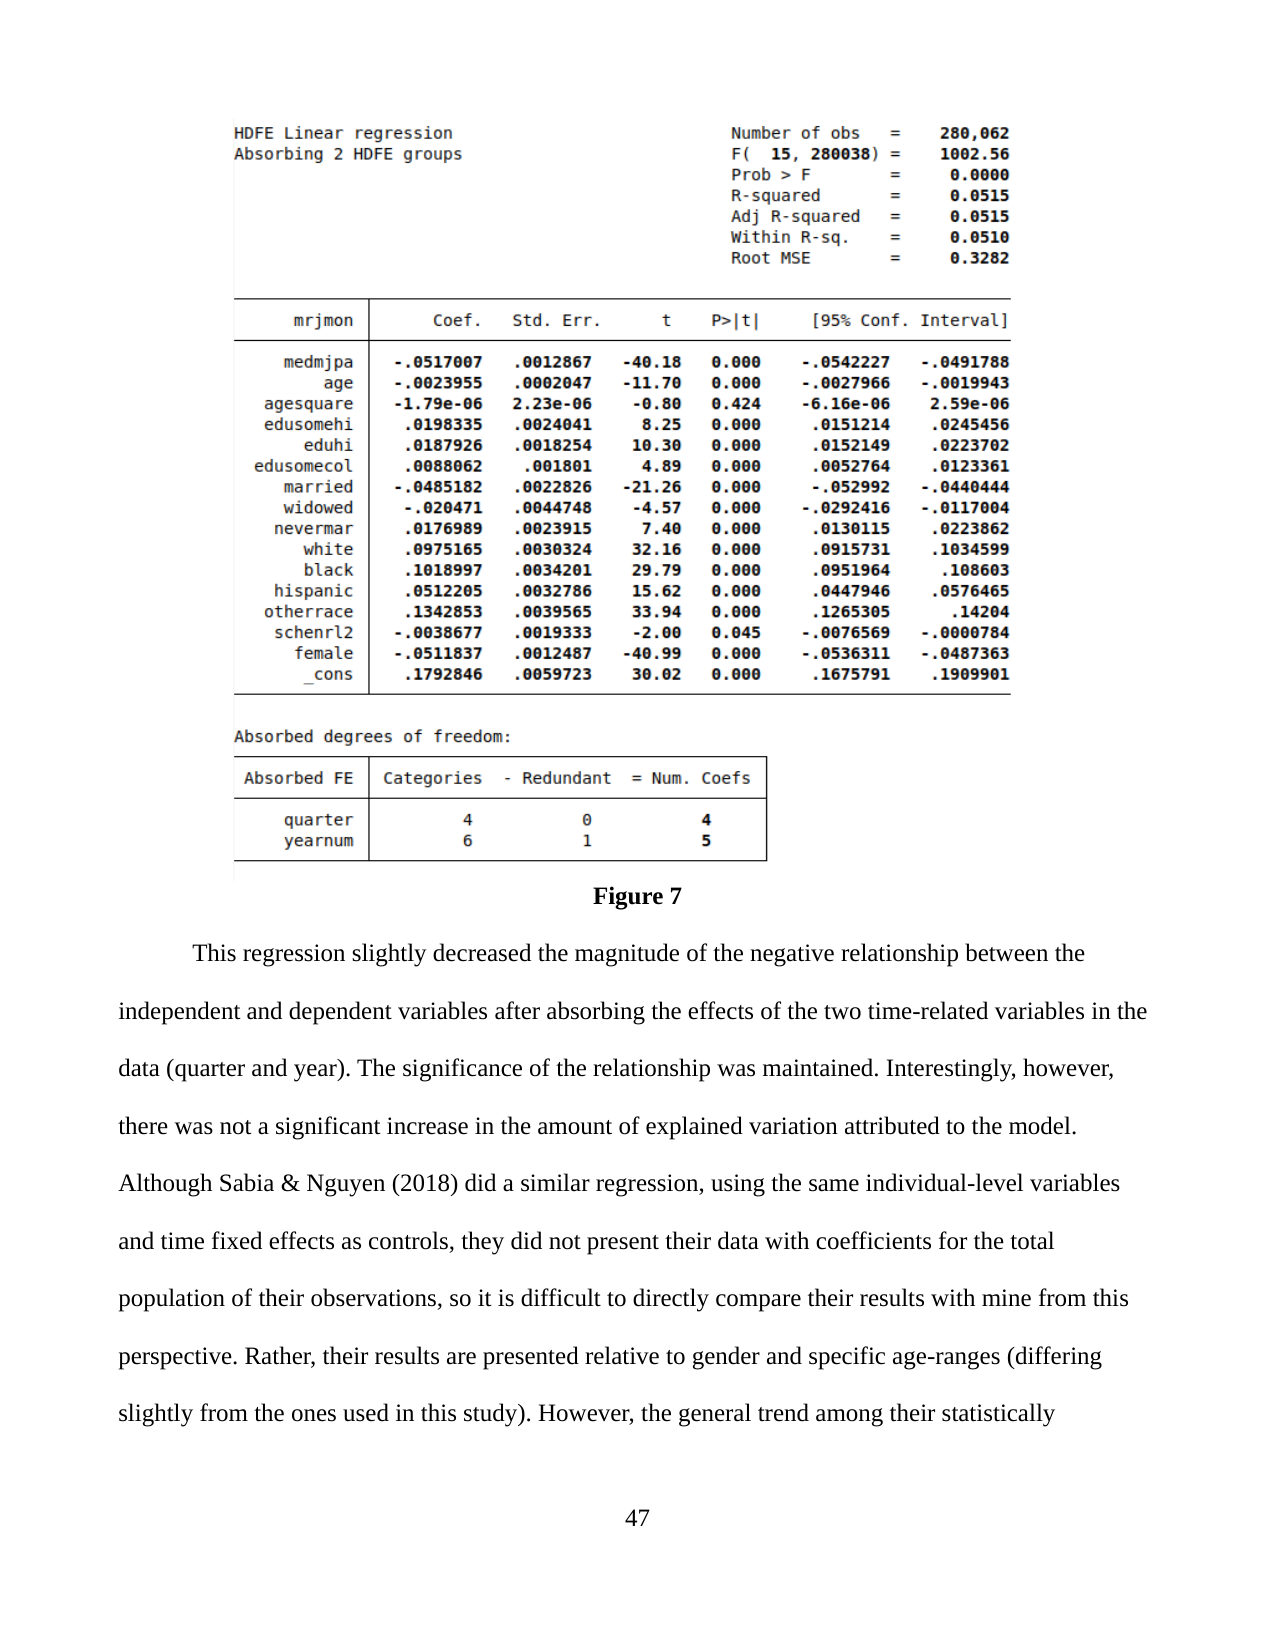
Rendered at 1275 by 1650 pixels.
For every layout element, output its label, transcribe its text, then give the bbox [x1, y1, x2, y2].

text This regression slightly decreased the magnitude of the negative relationship between the independent and dependent variables after absorbing the effects of the two time-related variables in the data (quarter and year). The significance of the relationship was maintained. Interestingly, however, there was not a significant increase in the amount of explained variation attributed to the model. Although Sabia & Nguyen (2018) did a similar regression, using the same individual-level variables and time fixed effects as controls, they did not present their data with coefficients for the total population of their observations, so it is difficult to directly compare their results with mine from this perspective. Rather, their results are presented relative to gender and specific age-ranges (differing slightly from the ones used in this study). However, the general trend among their statistically [118, 938, 1157, 1427]
text Figure 7 [118, 118, 1157, 909]
picture [233, 118, 1042, 881]
